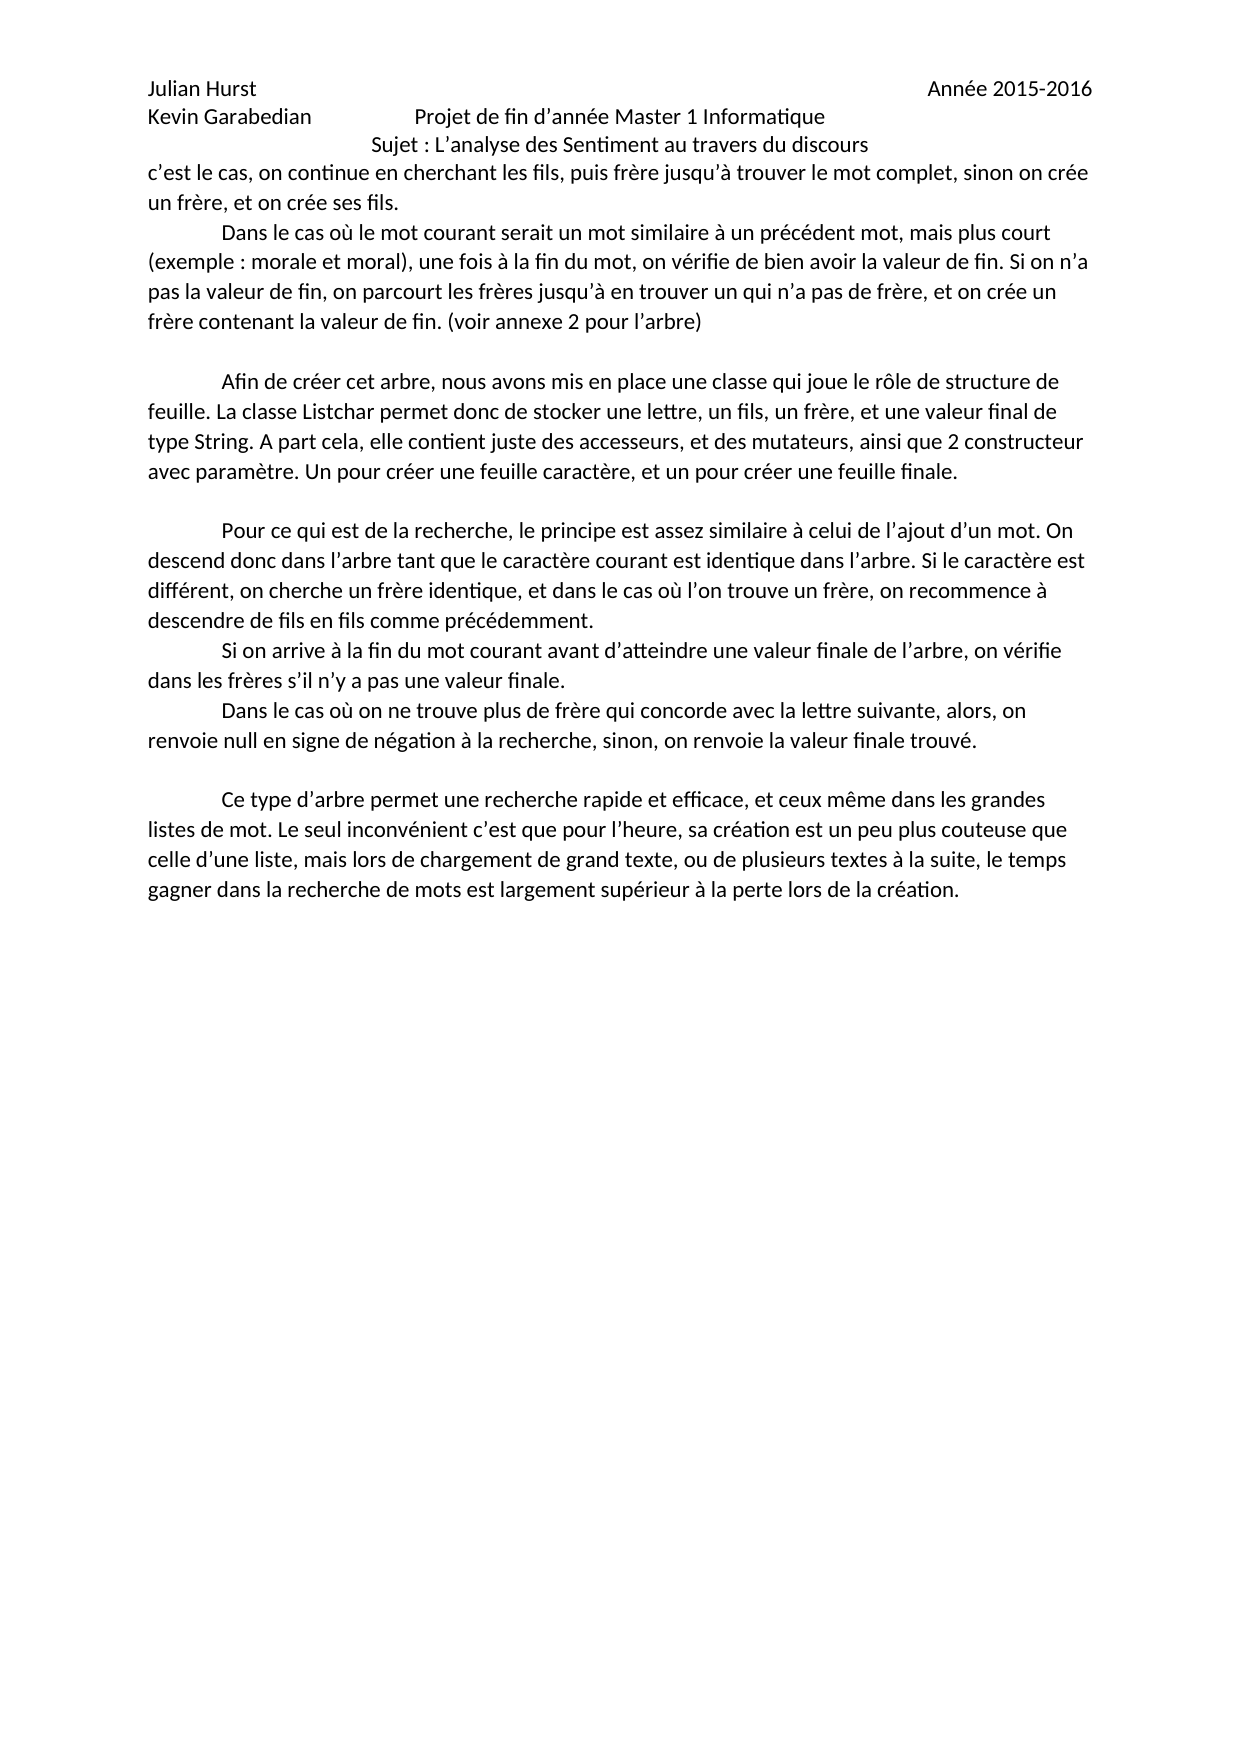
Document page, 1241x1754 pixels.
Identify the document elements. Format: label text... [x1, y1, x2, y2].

text Dans le cas où le mot courant serait un mot similaire à un précédent mot, mais plus court (exemple : morale et moral), une fois à la fin du mot, on vérifie de bien avoir la valeur de fin. Si on n’a pas la valeur de fin, on parcourt les frères jusqu’à en trouver un qui n’a pas de frère, et on crée un frère contenant la valeur de fin. (voir annexe 2 pour l’arbre) [148, 218, 1093, 335]
text c’est le cas, on continue en cherchant les fils, puis frère jusqu’à trouver le mot complet, sinon on crée un frère, et on crée ses fils. [148, 158, 1093, 216]
text Dans le cas où on ne trouve plus de frère qui concorde avec la lettre suivante, alors, on renvoie null en signe de négation à la recherche, sinon, on renvoie la valeur finale trouvé. [148, 696, 1093, 754]
text Si on arrive à la fin du mot courant avant d’atteindre une valeur finale de l’arbre, on vérifie dans les frères s’il n’y a pas une valeur finale. [148, 636, 1093, 694]
text Afin de créer cet arbre, nous avons mis en place une classe qui joue le rôle de structure de feuille. La classe Listchar permet donc de stocker une lettre, un fils, un frère, et une valeur final de type String. A part cela, elle contient juste des accesseurs, et des mutateurs, ainsi que 2 constructeur avec paramètre. Un pour créer une feuille caractère, et un pour créer une feuille finale. [148, 367, 1093, 485]
text Ce type d’arbre permet une recherche rapide et efficace, et ceux même dans les grandes listes de mot. Le seul inconvénient c’est que pour l’heure, sa création est un peu plus couteuse que celle d’une liste, mais lors de chargement de grand texte, ou de plusieurs textes à la suite, le temps gagner dans la recherche de mots est largement supérieur à la perte lors de la création. [148, 786, 1093, 903]
text Pour ce qui est de la recherche, le principe est assez similaire à celui de l’ajout d’un mot. On descend donc dans l’arbre tant que le caractère courant est identique dans l’arbre. Si le caractère est différent, on cherche un frère identique, et dans le cas où l’on trouve un frère, on recommence à descendre de fils en fils comme précédemment. [148, 517, 1093, 634]
